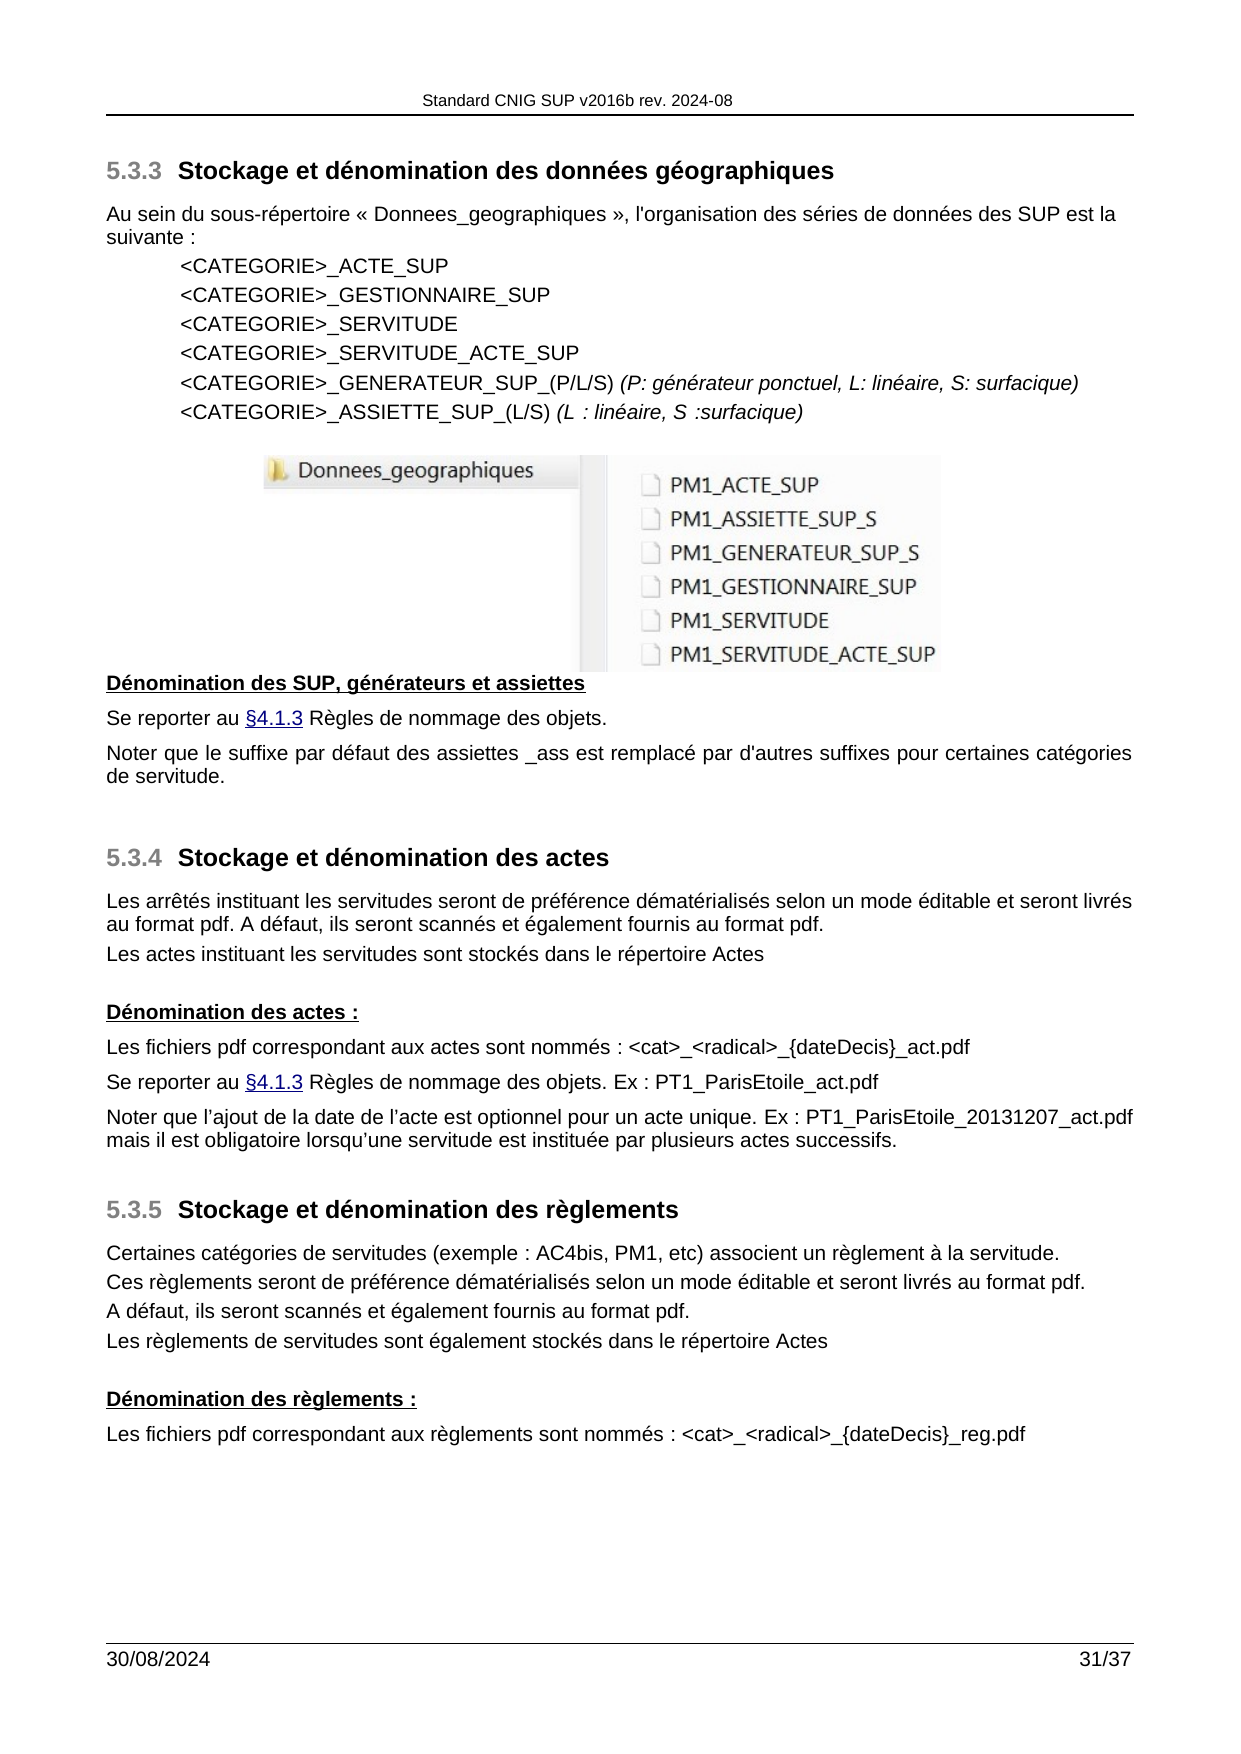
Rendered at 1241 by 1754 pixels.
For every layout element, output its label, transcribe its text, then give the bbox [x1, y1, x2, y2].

text <CATEGORIE>_GENERATEUR_SUP_(P/L/S) (P: générateur ponctuel, L: linéaire, S: surfacique) [180, 371, 1134, 394]
text Au sein du sous-répertoire « Donnees_geographiques », l'organisation des séries de données des SUP est la suivante : [106, 202, 1134, 248]
subtitle Stockage et dénomination des actes [106, 844, 1134, 872]
text Les arrêtés instituant les servitudes seront de préférence dématérialisés selon un mode éditable et seront livrés au format pdf. A défaut, ils seront scannés et également fournis au format pdf. [106, 890, 1134, 936]
text <CATEGORIE>_SERVITUDE_ACTE_SUP [180, 342, 1134, 365]
text Dénomination des SUP, générateurs et assiettes [106, 459, 1134, 695]
text <CATEGORIE>_SERVITUDE [180, 313, 1134, 336]
text Ces règlements seront de préférence dématérialisés selon un mode éditable et seront livrés au format pdf. [106, 1271, 1134, 1294]
text A défaut, ils seront scannés et également fournis au format pdf. [106, 1300, 1134, 1323]
text Se reporter au §4.1.3 Règles de nommage des objets. [106, 707, 1134, 730]
text Dénomination des actes : [106, 1000, 1134, 1024]
text <CATEGORIE>_ACTE_SUP [180, 254, 1134, 278]
text Noter que l’ajout de la date de l’acte est optionnel pour un acte unique. Ex : PT1_ParisEtoile_20131207_act.pdf mais il est obligatoire lorsqu’une servitude est instituée par plusieurs actes successifs. [106, 1106, 1134, 1152]
text Dénomination des règlements : [106, 1388, 1134, 1411]
text Certaines catégories de servitudes (exemple : AC4bis, PM1, etc) associent un règlement à la servitude. [106, 1242, 1134, 1265]
subtitle Stockage et dénomination des données géographiques [106, 156, 1134, 184]
text Les actes instituant les servitudes sont stockés dans le répertoire Actes [106, 942, 1134, 965]
text <CATEGORIE>_ASSIETTE_SUP_(L/S) (L : linéaire, S :surfacique) [180, 400, 1134, 423]
text <CATEGORIE>_GESTIONNAIRE_SUP [180, 284, 1134, 307]
subtitle Stockage et dénomination des règlements [106, 1196, 1134, 1224]
text Les règlements de servitudes sont également stockés dans le répertoire Actes [106, 1329, 1134, 1352]
text Se reporter au §4.1.3 Règles de nommage des objets. Ex : PT1_ParisEtoile_act.pdf [106, 1071, 1134, 1094]
picture [263, 455, 942, 672]
text Noter que le suffixe par défaut des assiettes _ass est remplacé par d'autres suffixes pour certaines catégories de servitude. [106, 742, 1134, 788]
text Les fichiers pdf correspondant aux règlements sont nommés : <cat>_<radical>_{dateDecis}_reg.pdf [106, 1423, 1134, 1446]
text Les fichiers pdf correspondant aux actes sont nommés : <cat>_<radical>_{dateDecis}_act.pdf [106, 1036, 1134, 1059]
